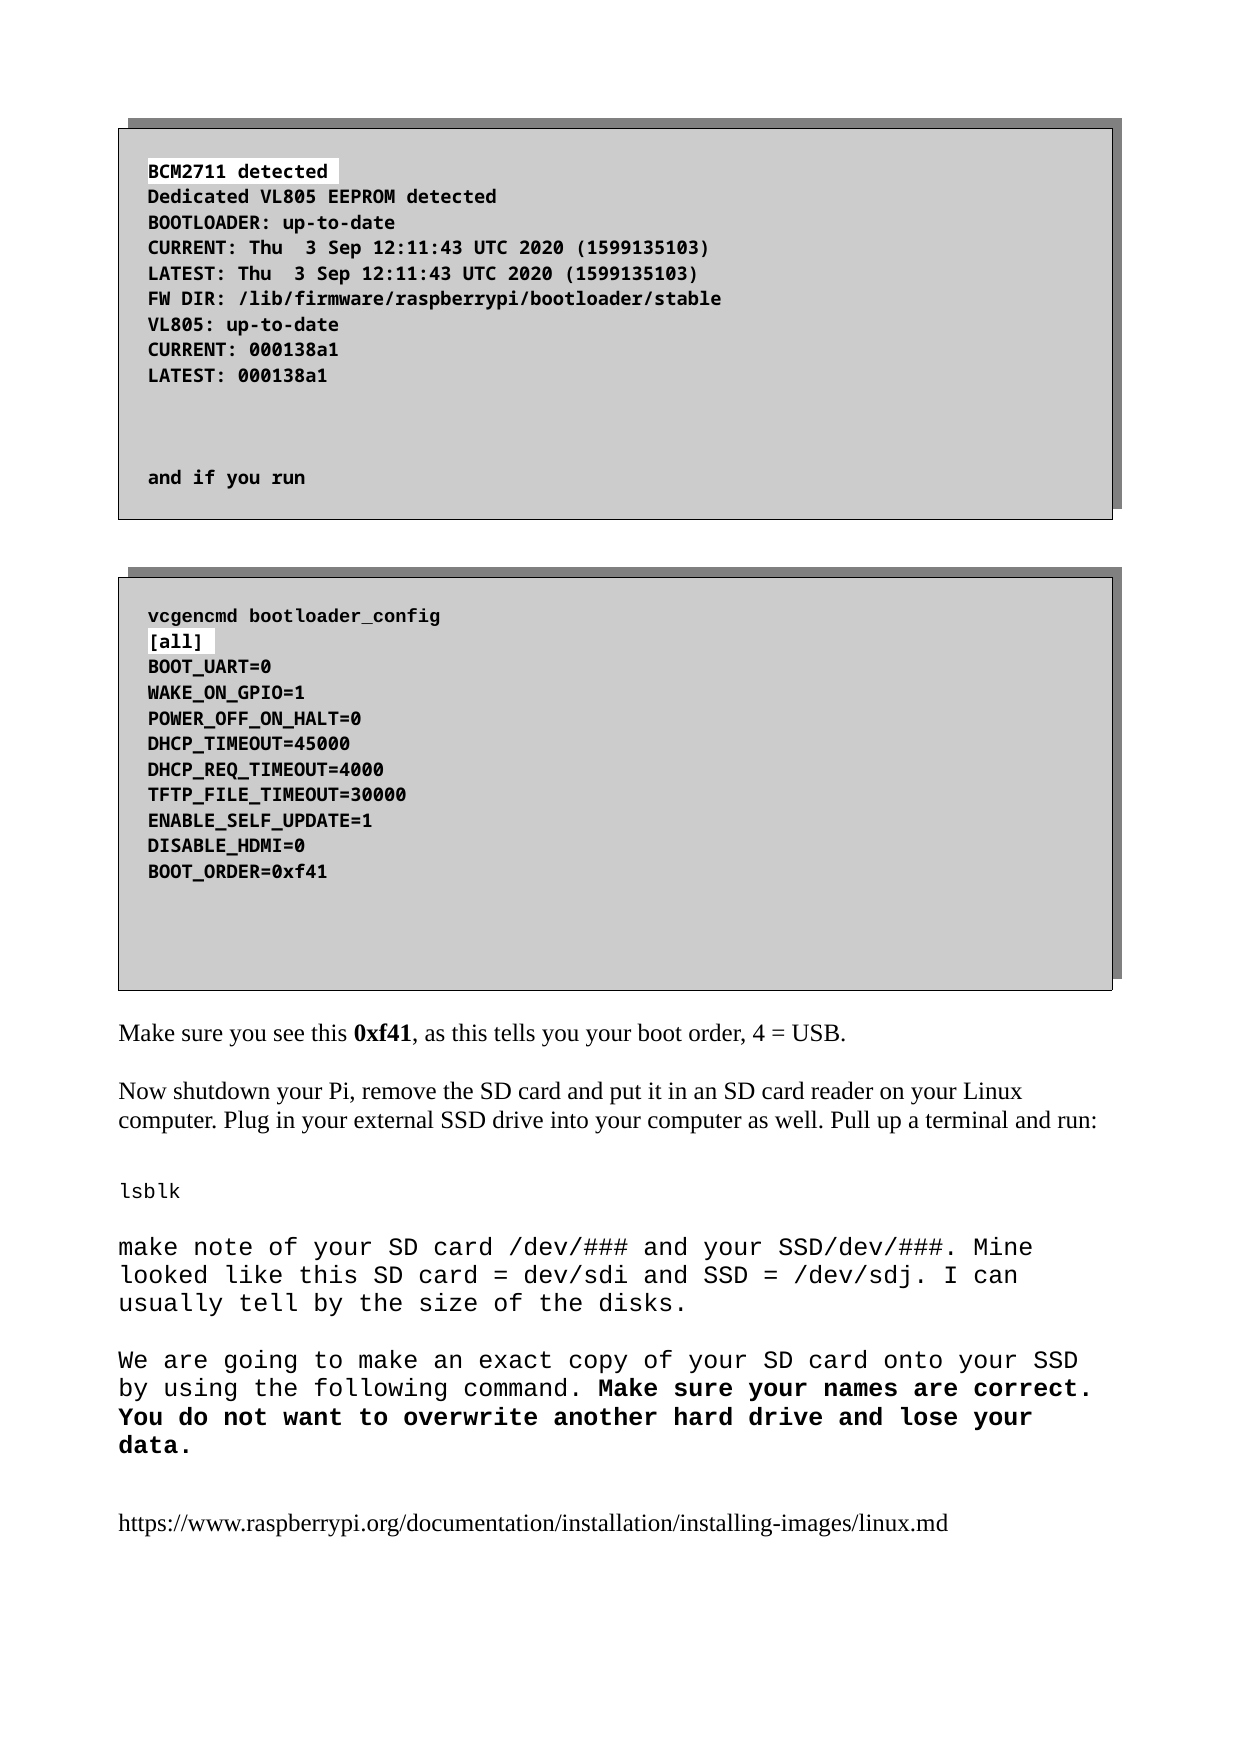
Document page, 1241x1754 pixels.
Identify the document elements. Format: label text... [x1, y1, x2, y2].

text lsblk [118, 1181, 1122, 1205]
text [all] BOOT_UART=0 WAKE_ON_GPIO=1 POWER_OFF_ON_HALT=0 DHCP_TIMEOUT=45000 DHCP_REQ_TIMEOUT=4000 TFTP_FILE_TIMEOUT=30000 ENABLE_SELF_UPDATE=1 DISABLE_HDMI=0 BOOT_ORDER=0xf41 [119, 599, 1112, 990]
text vcgencmd bootloader_config [119, 578, 1112, 599]
text BCM2711 detected Dedicated VL805 EEPROM detected BOOTLOADER: up-to-date CURRENT: Thu 3 Sep 12:11:43 UTC 2020 (1599135103) LATEST: Thu 3 Sep 12:11:43 UTC 2020 (1599135103) FW DIR: /lib/firmware/raspberrypi/bootloader/stable VL805: up-to-date CURRENT: 000138a1 LATEST: 000138a1 and if you run [119, 129, 1112, 519]
text https://www.raspberrypi.org/documentation/installation/installing-images/linux.md [118, 1508, 1122, 1537]
text Make sure you see this 0xf41, as this tells you your boot order, 4 = USB. Now shutdown your Pi, remove the SD card and put it in an SD card reader on your Linux computer. Plug in your external SSD drive into your computer as well. Pull up a terminal and run: [118, 1018, 1122, 1133]
text make note of your SD card /dev/### and your SSD/dev/###. Mine looked like this SD card = dev/sdi and SSD = /dev/sdj. I can usually tell by the size of the disks. We are going to make an exact copy of your SD card onto your SSD by using the following command. Make sure your names are correct. You do not want to overwrite another hard drive and lose your data. [118, 1234, 1122, 1461]
